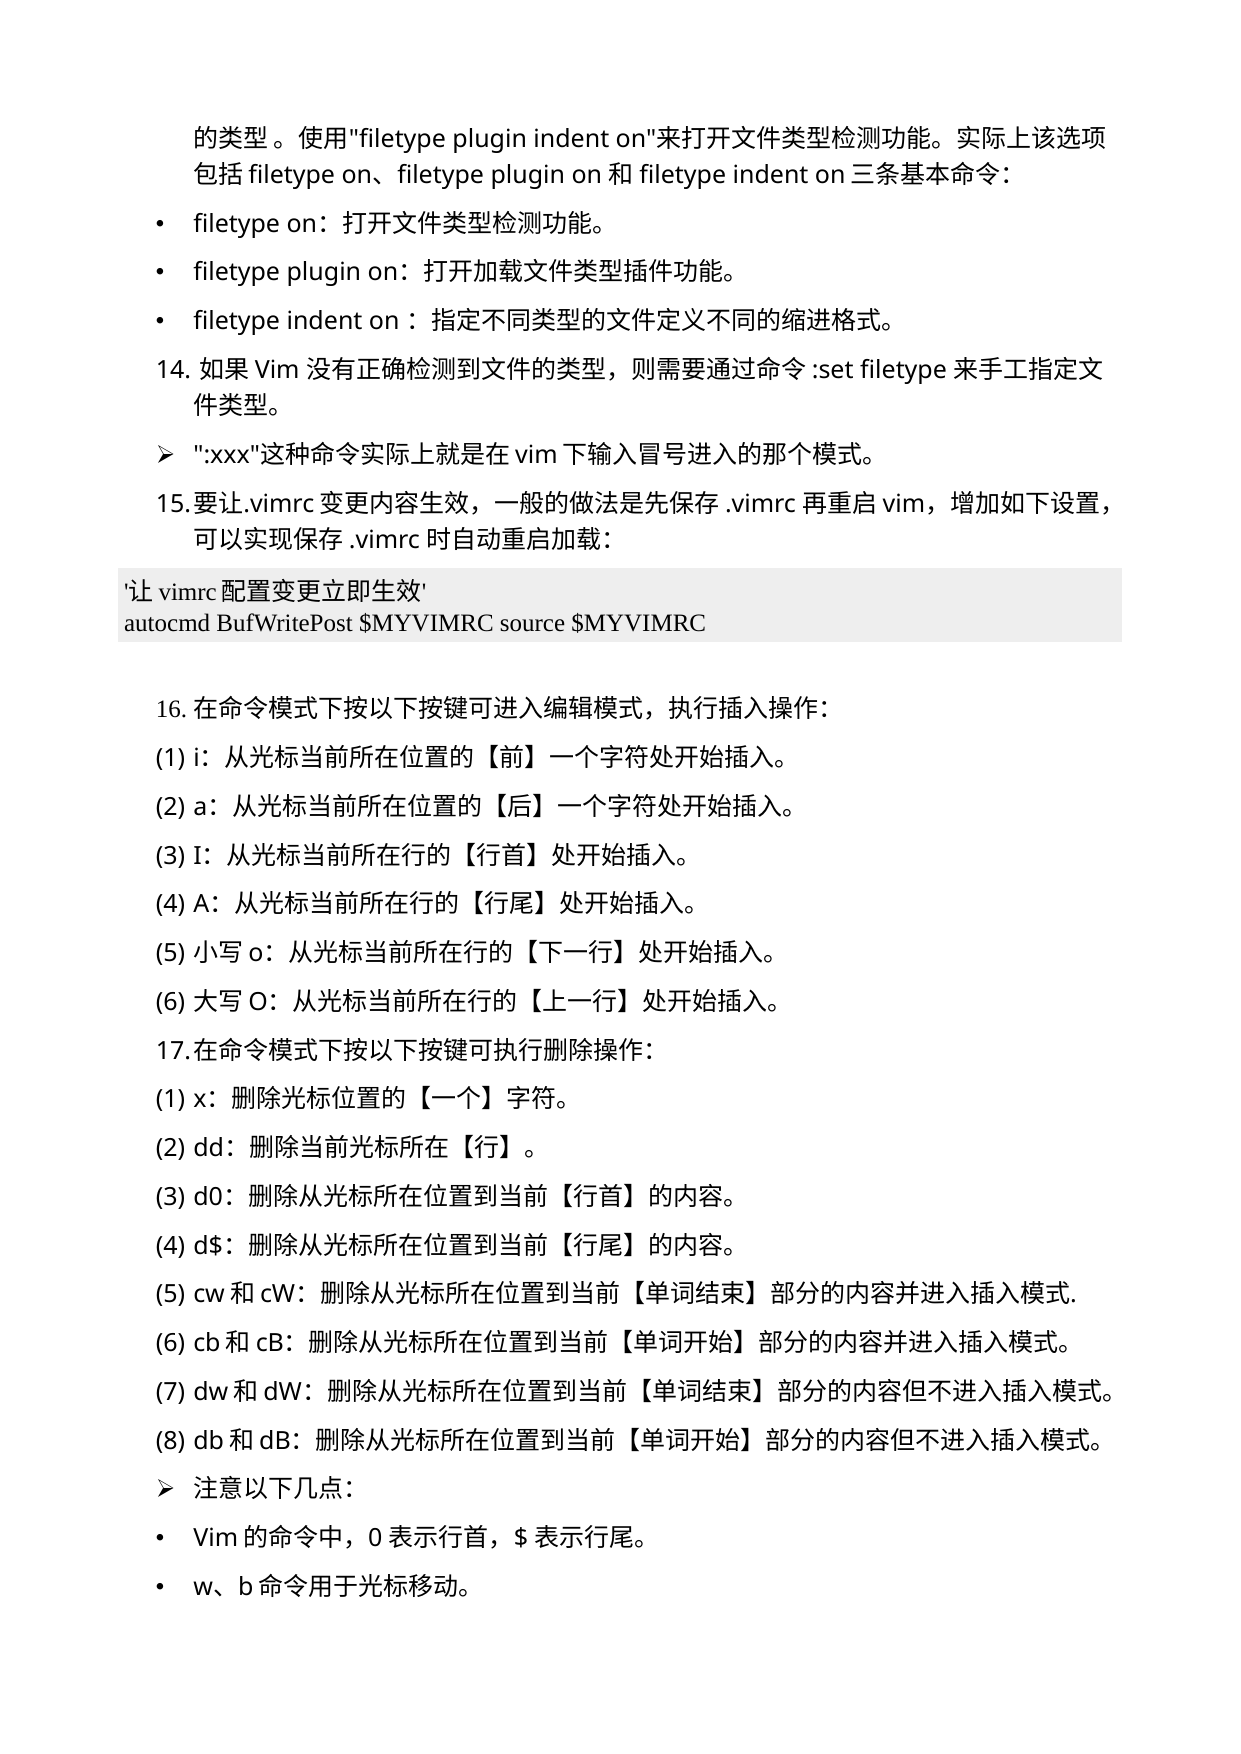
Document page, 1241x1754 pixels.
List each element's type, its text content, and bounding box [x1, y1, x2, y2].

list x：删除光标位置的【一个】字符。 [156, 1079, 1122, 1115]
list filetype plugin on：打开加载文件类型插件功能。 [156, 252, 1122, 288]
list d0：删除从光标所在位置到当前【行首】的内容。 [156, 1176, 1122, 1213]
list cw和cW：删除从光标所在位置到当前【单词结束】部分的内容并进入插入模式. [156, 1274, 1122, 1310]
list ":xxx"这种命令实际上就是在vim下输入冒号进入的那个模式。 [156, 434, 1122, 471]
list 在命令模式下按以下按键可执行删除操作： [156, 1030, 1122, 1066]
list cb和cB：删除从光标所在位置到当前【单词开始】部分的内容并进入插入模式。 [156, 1323, 1122, 1359]
list I：从光标当前所在行的【行首】处开始插入。 [156, 835, 1122, 871]
list db和dB：删除从光标所在位置到当前【单词开始】部分的内容但不进入插入模式。 [156, 1420, 1122, 1456]
list dw和dW：删除从光标所在位置到当前【单词结束】部分的内容但不进入插入模式。 [156, 1371, 1122, 1408]
list a：从光标当前所在位置的【后】一个字符处开始插入。 [156, 786, 1122, 823]
list d$：删除从光标所在位置到当前【行尾】的内容。 [156, 1225, 1122, 1261]
list 要让.vimrc变更内容生效，一般的做法是先保存 .vimrc 再重启vim，增加如下设置，可以实现保存 .vimrc 时自动重启加载： [156, 483, 1122, 556]
list dd：删除当前光标所在【行】。 [156, 1128, 1122, 1164]
list 在命令模式下按以下按键可进入编辑模式，执行插入操作： [156, 689, 1122, 725]
list w、b命令用于光标移动。 [156, 1566, 1122, 1603]
list filetype on：打开文件类型检测功能。 [156, 203, 1122, 239]
list i：从光标当前所在位置的【前】一个字符处开始插入。 [156, 738, 1122, 774]
list Vim的命令中，0 表示行首，$ 表示行尾。 [156, 1518, 1122, 1554]
list 的类型 。使用"filetype plugin indent on"来打开文件类型检测功能。实际上该选项包括filetype on、filetype plugin on 和 filetype indent on三条基本命令： [156, 118, 1122, 191]
list 注意以下几点： [156, 1469, 1122, 1505]
list 小写o：从光标当前所在行的【下一行】处开始插入。 [156, 933, 1122, 969]
list 如果Vim 没有正确检测到文件的类型，则需要通过命令 :set filetype 来手工指定文件类型。 [156, 349, 1122, 422]
table_header '让vimrc配置变更立即生效' autocmd BufWritePost $MYVIMRC source $MYVIMRC [118, 568, 1122, 642]
list 大写O：从光标当前所在行的【上一行】处开始插入。 [156, 981, 1122, 1018]
list filetype indent on ：指定不同类型的文件定义不同的缩进格式。 [156, 301, 1122, 337]
list A：从光标当前所在行的【行尾】处开始插入。 [156, 884, 1122, 920]
